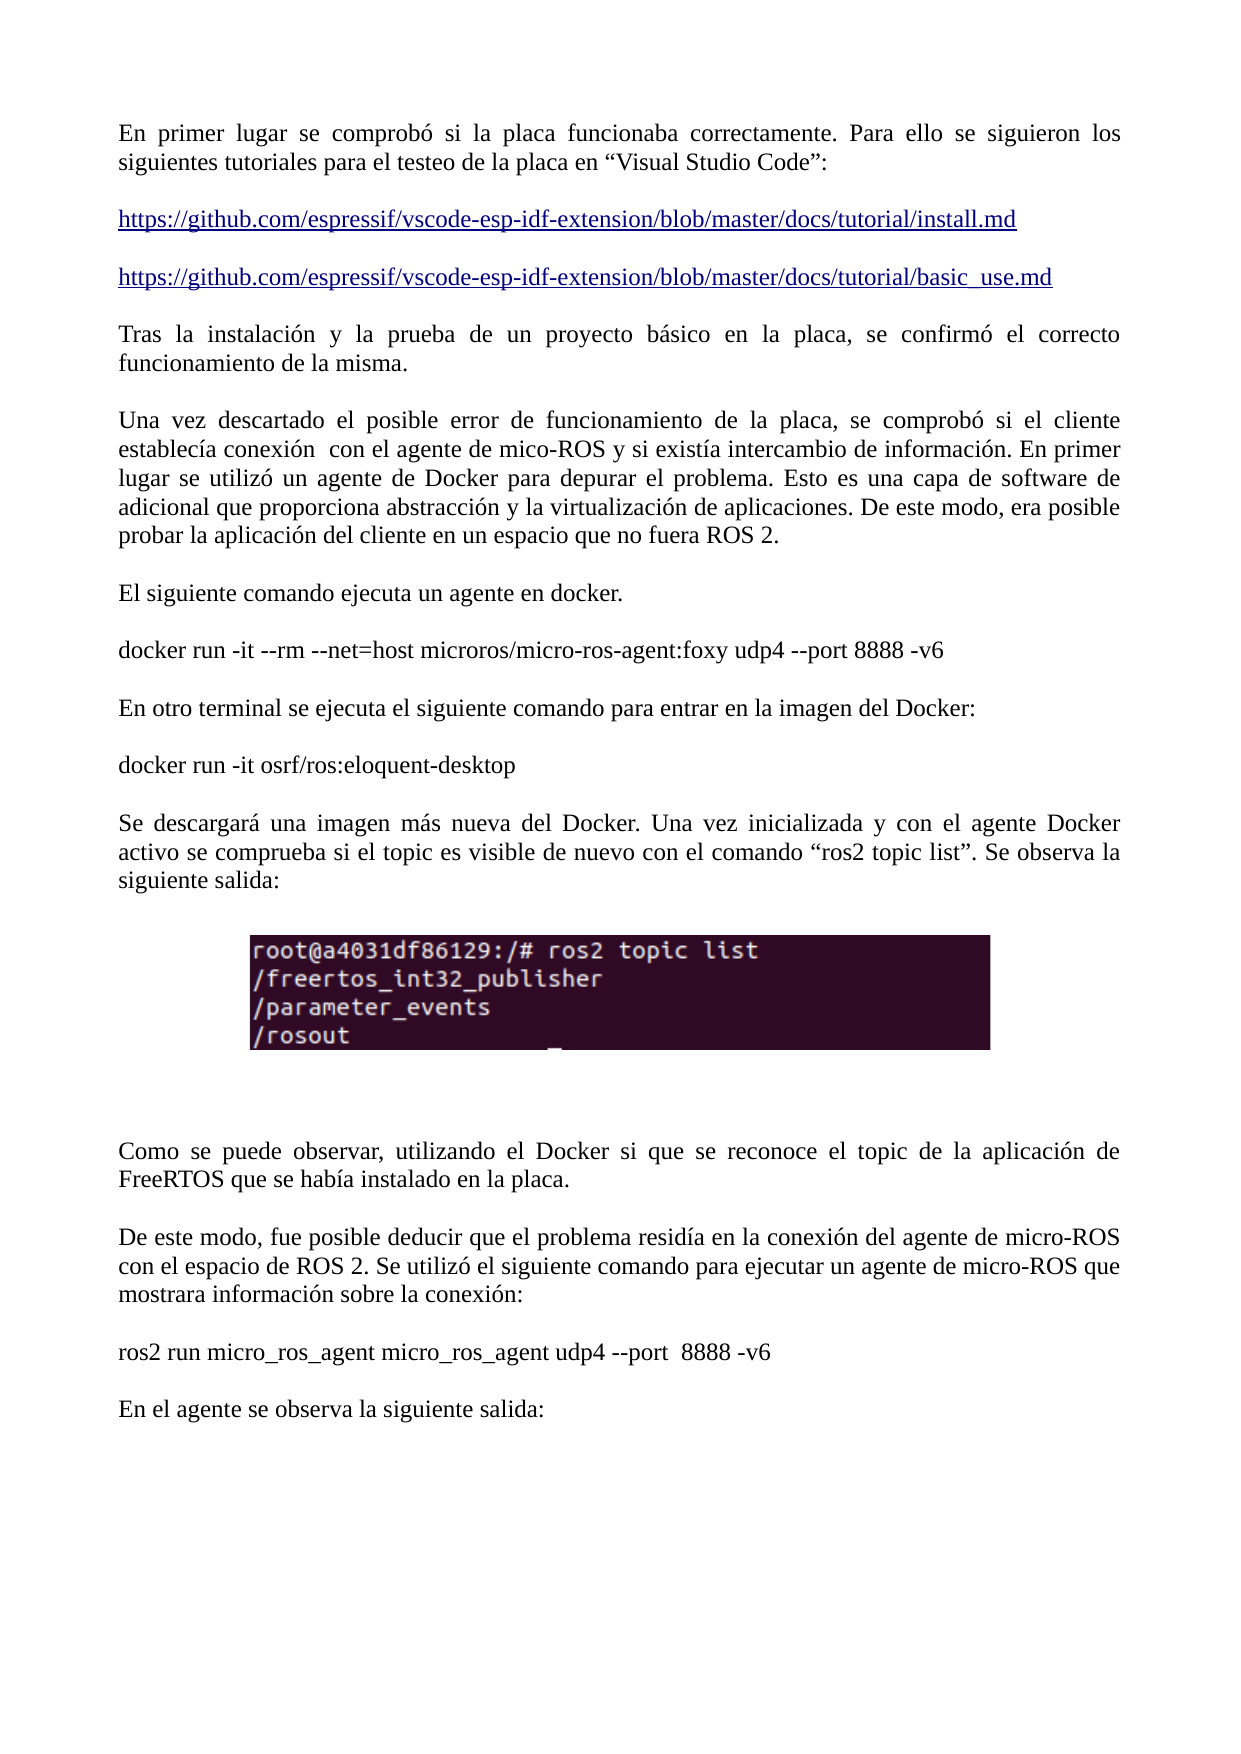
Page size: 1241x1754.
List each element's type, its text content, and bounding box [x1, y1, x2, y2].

text El siguiente comando ejecuta un agente en docker. [118, 578, 1122, 607]
text Tras la instalación y la prueba de un proyecto básico en la placa, se confirmó el correcto funcionamiento de la misma. [118, 319, 1122, 377]
text En el agente se observa la siguiente salida: [118, 1394, 1122, 1423]
text docker run -it osrf/ros:eloquent-desktop [118, 751, 1122, 779]
text De este modo, fue posible deducir que el problema residía en la conexión del agente de micro-ROS con el espacio de ROS 2. Se utilizó el siguiente comando para ejecutar un agente de micro-ROS que mostrara información sobre la conexión: [118, 1222, 1122, 1308]
text Se descargará una imagen más nueva del Docker. Una vez inicializada y con el agente Docker activo se comprueba si el topic es visible de nuevo con el comando “ros2 topic list”. Se observa la siguiente salida: [118, 808, 1122, 894]
text En otro terminal se ejecuta el siguiente comando para entrar en la imagen del Docker: [118, 693, 1122, 722]
text https://github.com/espressif/vscode-esp-idf-extension/blob/master/docs/tutorial/basic_use.md [118, 262, 1122, 291]
picture [249, 935, 991, 1050]
text Como se puede observar, utilizando el Docker si que se reconoce el topic de la aplicación de FreeRTOS que se había instalado en la placa. [118, 1136, 1122, 1193]
text En primer lugar se comprobó si la placa funcionaba correctamente. Para ello se siguieron los siguientes tutoriales para el testeo de la placa en “Visual Studio Code”: [118, 118, 1122, 176]
text docker run -it --rm --net=host microros/micro-ros-agent:foxy udp4 --port 8888 -v6 [118, 636, 1122, 664]
text Una vez descartado el posible error de funcionamiento de la placa, se comprobó si el cliente establecía conexión con el agente de mico-ROS y si existía intercambio de información. En primer lugar se utilizó un agente de Docker para depurar el problema. Esto es una capa de software de adicional que proporciona abstracción y la virtualización de aplicaciones. De este modo, era posible probar la aplicación del cliente en un espacio que no fuera ROS 2. [118, 406, 1122, 549]
text https://github.com/espressif/vscode-esp-idf-extension/blob/master/docs/tutorial/install.md [118, 204, 1122, 233]
text ros2 run micro_ros_agent micro_ros_agent udp4 --port 8888 -v6 [118, 1337, 1122, 1366]
